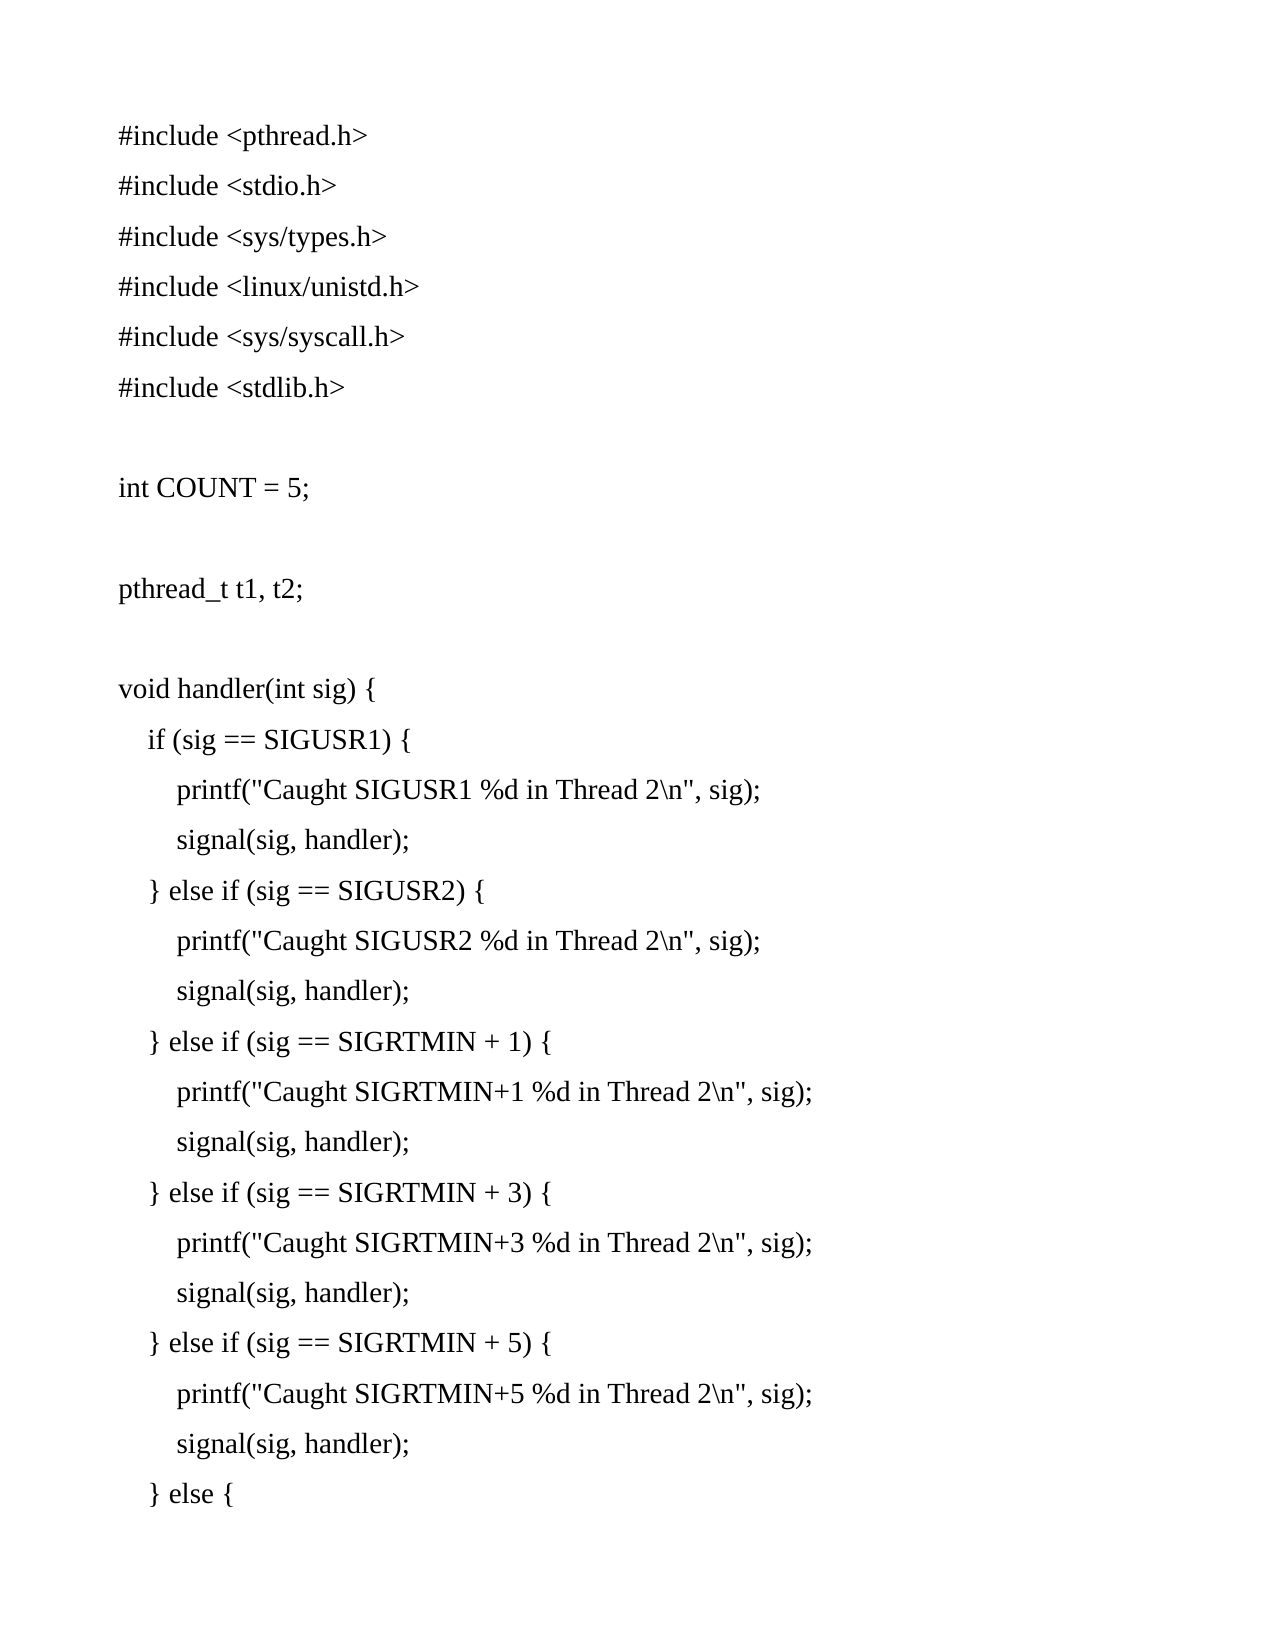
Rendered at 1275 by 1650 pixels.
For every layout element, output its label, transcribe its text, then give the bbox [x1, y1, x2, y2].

text signal(sig, handler); [118, 1426, 1157, 1460]
text signal(sig, handler); [118, 1275, 1157, 1309]
text printf("Caught SIGRTMIN+3 %d in Thread 2\n", sig); [118, 1225, 1157, 1258]
text #include <linux/unistd.h> [118, 269, 1157, 303]
text printf("Caught SIGRTMIN+5 %d in Thread 2\n", sig); [118, 1376, 1157, 1409]
text } else if (sig == SIGRTMIN + 3) { [118, 1175, 1157, 1208]
text #include <stdlib.h> [118, 370, 1157, 403]
text #include <stdio.h> [118, 168, 1157, 202]
text signal(sig, handler); [118, 973, 1157, 1007]
text } else if (sig == SIGUSR2) { [118, 873, 1157, 906]
text signal(sig, handler); [118, 1124, 1157, 1158]
text } else if (sig == SIGRTMIN + 1) { [118, 1024, 1157, 1057]
text } else { [118, 1477, 1157, 1510]
text if (sig == SIGUSR1) { [118, 722, 1157, 755]
text int COUNT = 5; [118, 470, 1157, 504]
text #include <sys/types.h> [118, 219, 1157, 252]
text printf("Caught SIGRTMIN+1 %d in Thread 2\n", sig); [118, 1074, 1157, 1108]
text printf("Caught SIGUSR1 %d in Thread 2\n", sig); [118, 772, 1157, 806]
text void handler(int sig) { [118, 672, 1157, 705]
text #include <sys/syscall.h> [118, 319, 1157, 353]
text #include <pthread.h> [118, 118, 1157, 152]
text signal(sig, handler); [118, 822, 1157, 856]
text pthread_t t1, t2; [118, 571, 1157, 604]
text } else if (sig == SIGRTMIN + 5) { [118, 1326, 1157, 1359]
text printf("Caught SIGUSR2 %d in Thread 2\n", sig); [118, 923, 1157, 957]
